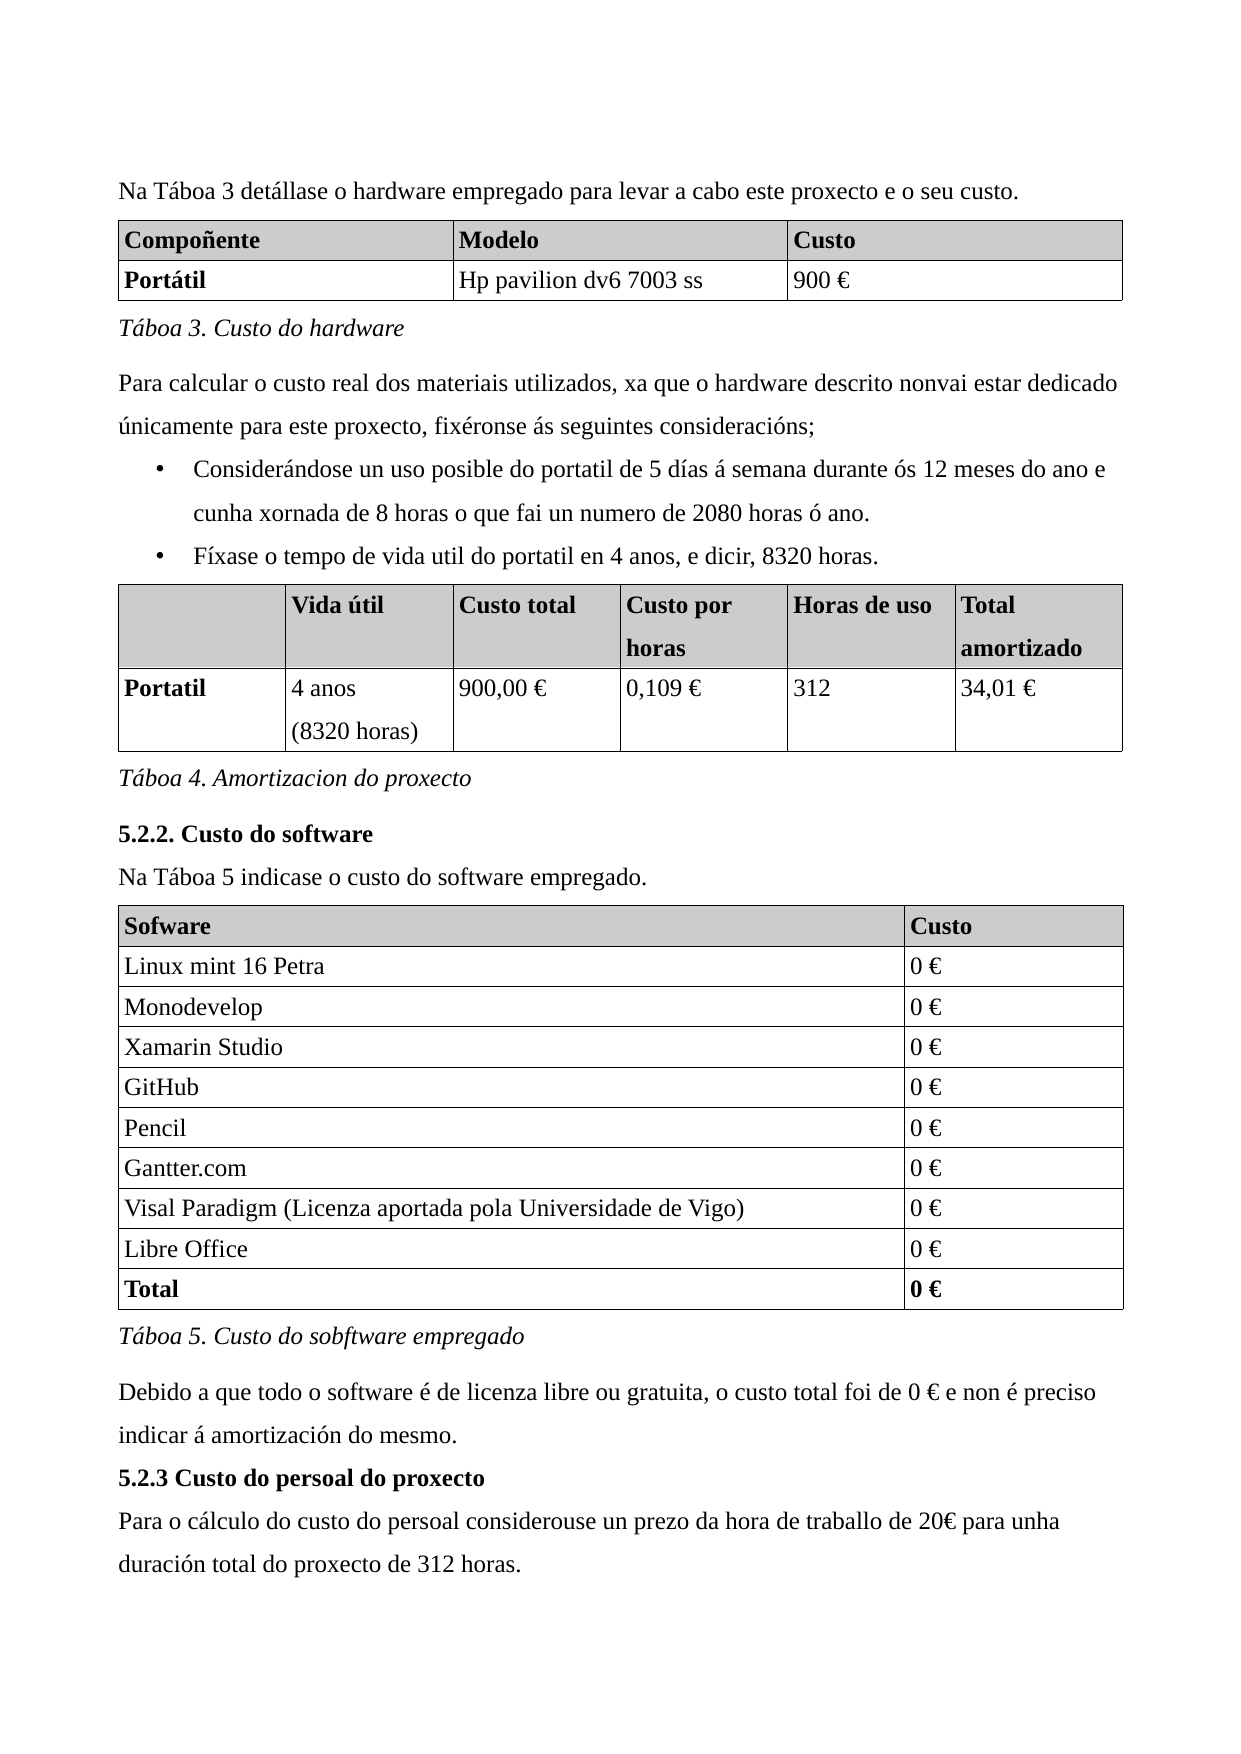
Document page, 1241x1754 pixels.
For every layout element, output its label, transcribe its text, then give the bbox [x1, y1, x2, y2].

text Na Táboa 5 indicase o custo do software empregado. [118, 862, 1122, 891]
table_cell Gantter.com [119, 1148, 904, 1187]
table_header [119, 585, 285, 667]
text Para calcular o custo real dos materiais utilizados, xa que o hardware descrito nonvai estar dedicado únicamente para este proxecto, fixéronse ás seguintes consideracións; [118, 368, 1122, 440]
table_cell Monodevelop [119, 987, 904, 1026]
text Táboa 3. Custo do hardware [118, 313, 1122, 341]
text 5.2.3 Custo do persoal do proxecto [118, 1463, 1122, 1492]
list Considerándose un uso posible do portatil de 5 días á semana durante ós 12 meses do ano e cunha xornada de 8 horas o que fai un numero de 2080 horas ó ano. [156, 454, 1122, 526]
table_header Total amortizado [956, 585, 1122, 667]
table_cell GitHub [119, 1068, 904, 1107]
table_cell Portatil [119, 669, 285, 751]
table_header Sofware [119, 906, 904, 946]
table_cell Linux mint 16 Petra [119, 947, 904, 986]
table_cell 0 € [905, 1068, 1123, 1107]
table_header Modelo [454, 221, 787, 260]
table_header Compoñente [119, 221, 453, 260]
table_cell 0 € [905, 947, 1123, 986]
text 5.2.2. Custo do software [118, 819, 1122, 848]
table_cell 0 € [905, 1148, 1123, 1187]
table_cell 34,01 € [956, 669, 1122, 751]
table_header Custo por horas [621, 585, 787, 667]
table_cell Libre Office [119, 1229, 904, 1268]
text Táboa 5. Custo do sobftware empregado [118, 1321, 1122, 1350]
list Fíxase o tempo de vida util do portatil en 4 anos, e dicir, 8320 horas. [156, 541, 1122, 569]
table_cell Pencil [119, 1108, 904, 1147]
table_cell 0 € [905, 987, 1123, 1026]
table_cell 0,109 € [621, 669, 787, 751]
table_cell 0 € [905, 1189, 1123, 1228]
table_header Horas de uso [788, 585, 955, 667]
text Debido a que todo o software é de licenza libre ou gratuita, o custo total foi de 0 € e non é preciso indicar á amortización do mesmo. [118, 1377, 1122, 1448]
table_cell Xamarin Studio [119, 1027, 904, 1067]
table_cell 312 [788, 669, 955, 751]
table_cell 0 € [905, 1027, 1123, 1067]
table_cell 900,00 € [454, 669, 620, 751]
table_cell 0 € [905, 1108, 1123, 1147]
text Táboa 4. Amortizacion do proxecto [118, 763, 1122, 792]
table_cell Hp pavilion dv6 7003 ss [454, 261, 787, 300]
table_cell 0 € [905, 1229, 1123, 1268]
table_cell 900 € [788, 261, 1122, 300]
table_header Custo total [454, 585, 620, 667]
table_cell Visal Paradigm (Licenza aportada pola Universidade de Vigo) [119, 1189, 904, 1228]
table_cell 4 anos (8320 horas) [286, 669, 453, 751]
table_header Vida útil [286, 585, 453, 667]
text Na Táboa 3 detállase o hardware empregado para levar a cabo este proxecto e o seu custo. [118, 176, 1122, 205]
table_header Custo [905, 906, 1123, 946]
text Para o cálculo do custo do persoal considerouse un prezo da hora de traballo de 20€ para unha duración total do proxecto de 312 horas. [118, 1506, 1122, 1578]
table_cell Portátil [119, 261, 453, 300]
table_cell 0 € [905, 1269, 1123, 1308]
table_cell Total [119, 1269, 904, 1308]
table_header Custo [788, 221, 1122, 260]
